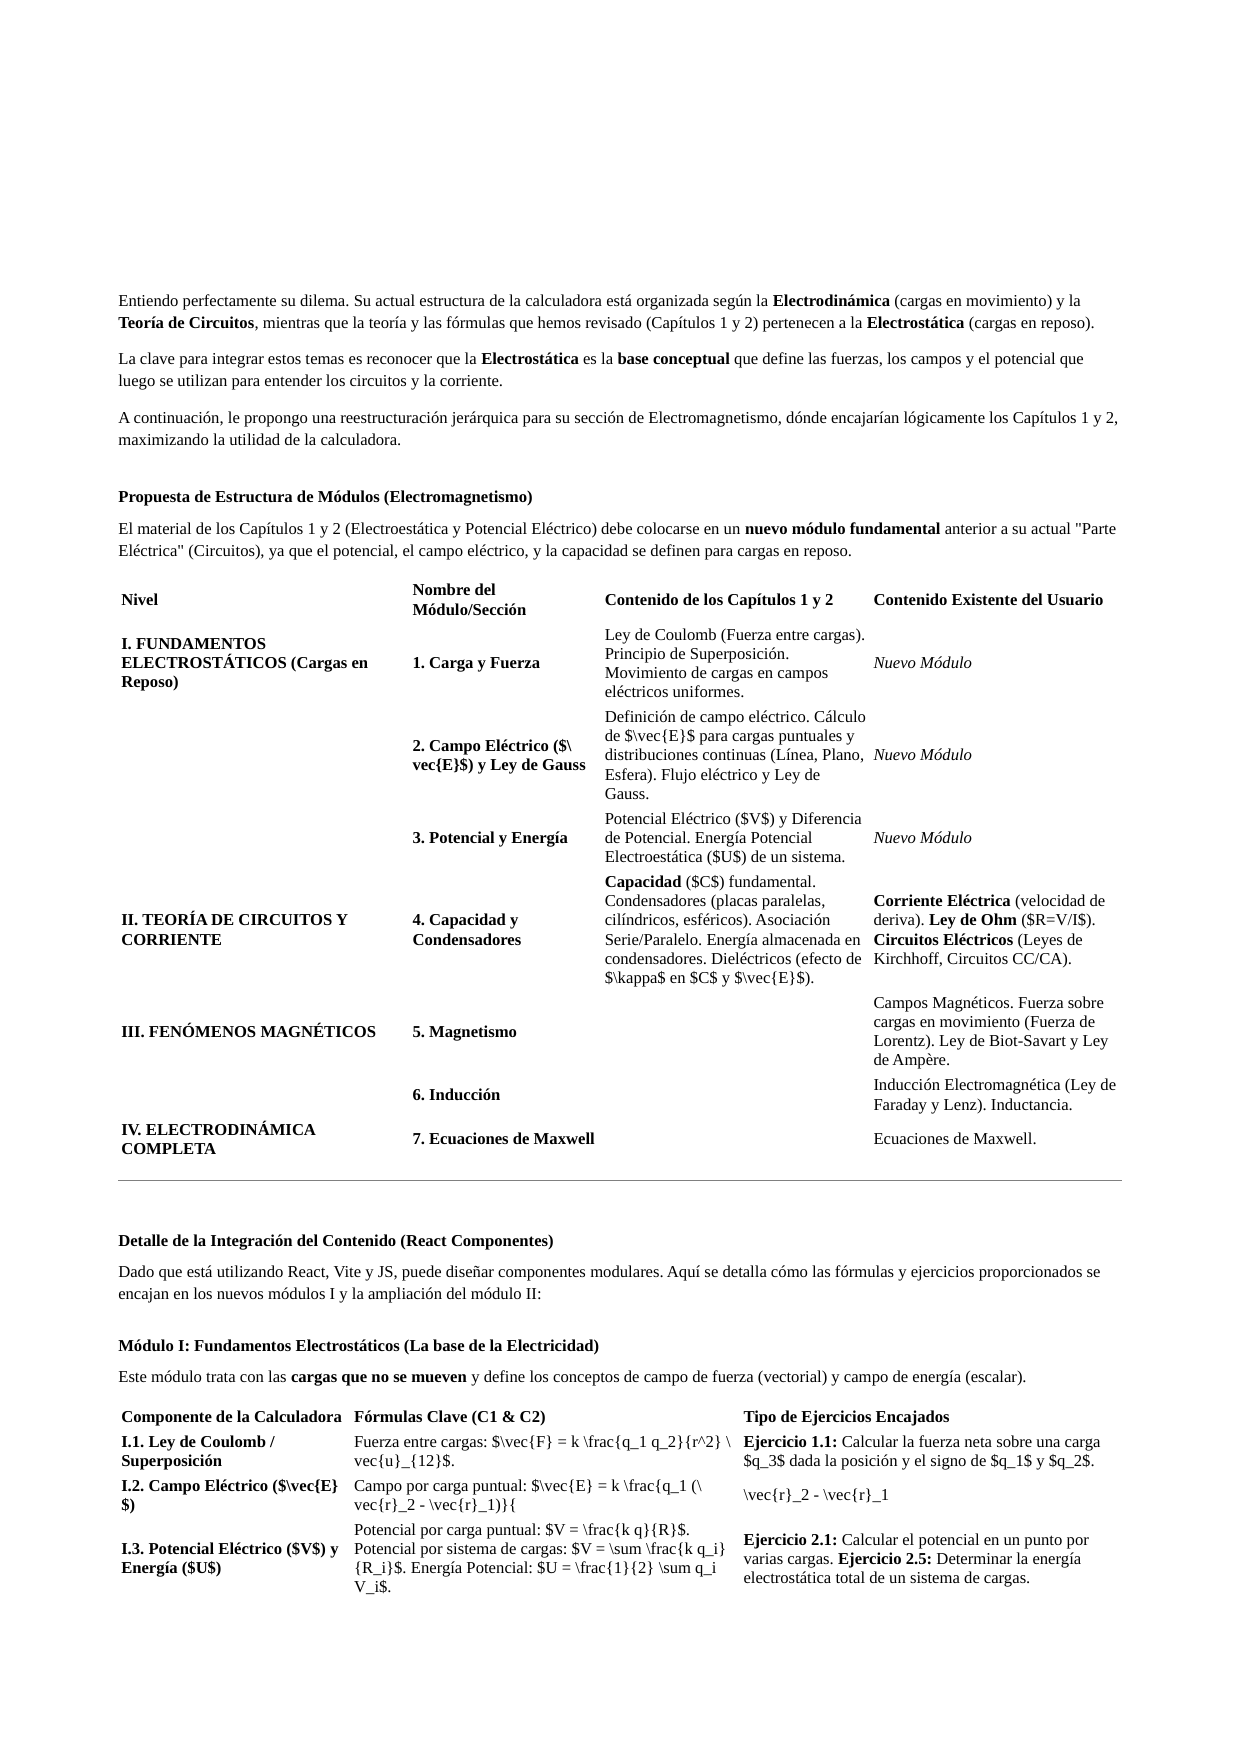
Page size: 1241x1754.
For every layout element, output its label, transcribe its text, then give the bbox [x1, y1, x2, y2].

table_cell I. FUNDAMENTOS ELECTROSTÁTICOS (Cargas en Reposo) [118, 621, 409, 704]
table_cell 6. Inducción [409, 1072, 602, 1116]
table_cell I.2. Campo Eléctrico ($\vec{E}$) [118, 1473, 351, 1517]
table_cell [602, 1116, 870, 1161]
table_cell Campos Magnéticos. Fuerza sobre cargas en movimiento (Fuerza de Lorentz). Ley de Biot-Savart y Ley de Ampère. [870, 990, 1122, 1072]
text A continuación, le propongo una reestructuración jerárquica para su sección de Electromagnetismo, dónde encajarían lógicamente los Capítulos 1 y 2, maximizando la utilidad de la calculadora. [118, 408, 1122, 449]
table_cell Capacidad ($C$) fundamental. Condensadores (placas paralelas, cilíndricos, esféricos). Asociación Serie/Paralelo. Energía almacenada en condensadores. Dieléctricos (efecto de $\kappa$ en $C$ y $\vec{E}$). [602, 869, 870, 990]
table_cell 5. Magnetismo [409, 990, 602, 1072]
table_cell [118, 1072, 409, 1116]
table_cell Ejercicio 2.1: Calcular el potencial en un punto por varias cargas. Ejercicio 2.5: Determinar la energía electrostática total de un sistema de cargas. [740, 1517, 1122, 1599]
table_cell Potencial Eléctrico ($V$) y Diferencia de Potencial. Energía Potencial Electroestática ($U$) de un sistema. [602, 806, 870, 869]
table_header Nivel [118, 577, 409, 621]
table_cell 4. Capacidad y Condensadores [409, 869, 602, 990]
table_header Componente de la Calculadora [118, 1404, 351, 1428]
table_header Contenido Existente del Usuario [870, 577, 1122, 621]
table_cell Potencial por carga puntual: $V = \frac{k q}{R}$. Potencial por sistema de cargas: $V = \sum \frac{k q_i}{R_i}$. Energía Potencial: $U = \frac{1}{2} \sum q_i V_i$. [351, 1517, 740, 1599]
table_cell I.1. Ley de Coulomb / Superposición [118, 1429, 351, 1473]
table_cell 1. Carga y Fuerza [409, 621, 602, 704]
table_cell [602, 1072, 870, 1116]
table_cell Fuerza entre cargas: $\vec{F} = k \frac{q_1 q_2}{r^2} \vec{u}_{12}$. [351, 1429, 740, 1473]
table_cell Inducción Electromagnética (Ley de Faraday y Lenz). Inductancia. [870, 1072, 1122, 1116]
table_cell \vec{r}_2 - \vec{r}_1 [740, 1473, 1122, 1517]
table_cell Nuevo Módulo [870, 806, 1122, 869]
text La clave para integrar estos temas es reconocer que la Electrostática es la base conceptual que define las fuerzas, los campos y el potencial que luego se utilizan para entender los circuitos y la corriente. [118, 349, 1122, 390]
table_cell II. TEORÍA DE CIRCUITOS Y CORRIENTE [118, 869, 409, 990]
table_cell [118, 806, 409, 869]
subtitle Detalle de la Integración del Contenido (React Componentes) [118, 1231, 1122, 1250]
table_cell III. FENÓMENOS MAGNÉTICOS [118, 990, 409, 1072]
table_cell Ecuaciones de Maxwell. [870, 1116, 1122, 1161]
table_header Tipo de Ejercicios Encajados [740, 1404, 1122, 1428]
text Dado que está utilizando React, Vite y JS, puede diseñar componentes modulares. Aquí se detalla cómo las fórmulas y ejercicios proporcionados se encajan en los nuevos módulos I y la ampliación del módulo II: [118, 1262, 1122, 1303]
table_cell Definición de campo eléctrico. Cálculo de $\vec{E}$ para cargas puntuales y distribuciones continuas (Línea, Plano, Esfera). Flujo eléctrico y Ley de Gauss. [602, 704, 870, 806]
table_cell Campo por carga puntual: $\vec{E} = k \frac{q_1 (\vec{r}_2 - \vec{r}_1)}{ [351, 1473, 740, 1517]
subtitle Propuesta de Estructura de Módulos (Electromagnetismo) [118, 487, 1122, 506]
table_cell Ejercicio 1.1: Calcular la fuerza neta sobre una carga $q_3$ dada la posición y el signo de $q_1$ y $q_2$. [740, 1429, 1122, 1473]
table_cell I.3. Potencial Eléctrico ($V$) y Energía ($U$) [118, 1517, 351, 1599]
table_header Nombre del Módulo/Sección [409, 577, 602, 621]
table_cell Corriente Eléctrica (velocidad de deriva). Ley de Ohm ($R=V/I$). Circuitos Eléctricos (Leyes de Kirchhoff, Circuitos CC/CA). [870, 869, 1122, 990]
subtitle Módulo I: Fundamentos Electrostáticos (La base de la Electricidad) [118, 1335, 1122, 1354]
table_cell IV. ELECTRODINÁMICA COMPLETA [118, 1116, 409, 1161]
table_cell Nuevo Módulo [870, 621, 1122, 704]
text Este módulo trata con las cargas que no se mueven y define los conceptos de campo de fuerza (vectorial) y campo de energía (escalar). [118, 1367, 1122, 1386]
table_header Contenido de los Capítulos 1 y 2 [602, 577, 870, 621]
table_cell [118, 704, 409, 806]
table_cell Nuevo Módulo [870, 704, 1122, 806]
table_cell 7. Ecuaciones de Maxwell [409, 1116, 602, 1161]
text Entiendo perfectamente su dilema. Su actual estructura de la calculadora está organizada según la Electrodinámica (cargas en movimiento) y la Teoría de Circuitos, mientras que la teoría y las fórmulas que hemos revisado (Capítulos 1 y 2) pertenecen a la Electrostática (cargas en reposo). [118, 291, 1122, 332]
table_header Fórmulas Clave (C1 & C2) [351, 1404, 740, 1428]
table_cell 2. Campo Eléctrico ($\vec{E}$) y Ley de Gauss [409, 704, 602, 806]
table_cell [602, 990, 870, 1072]
table_cell Ley de Coulomb (Fuerza entre cargas). Principio de Superposición. Movimiento de cargas en campos eléctricos uniformes. [602, 621, 870, 704]
text El material de los Capítulos 1 y 2 (Electroestática y Potencial Eléctrico) debe colocarse en un nuevo módulo fundamental anterior a su actual "Parte Eléctrica" (Circuitos), ya que el potencial, el campo eléctrico, y la capacidad se definen para cargas en reposo. [118, 519, 1122, 560]
table_cell 3. Potencial y Energía [409, 806, 602, 869]
